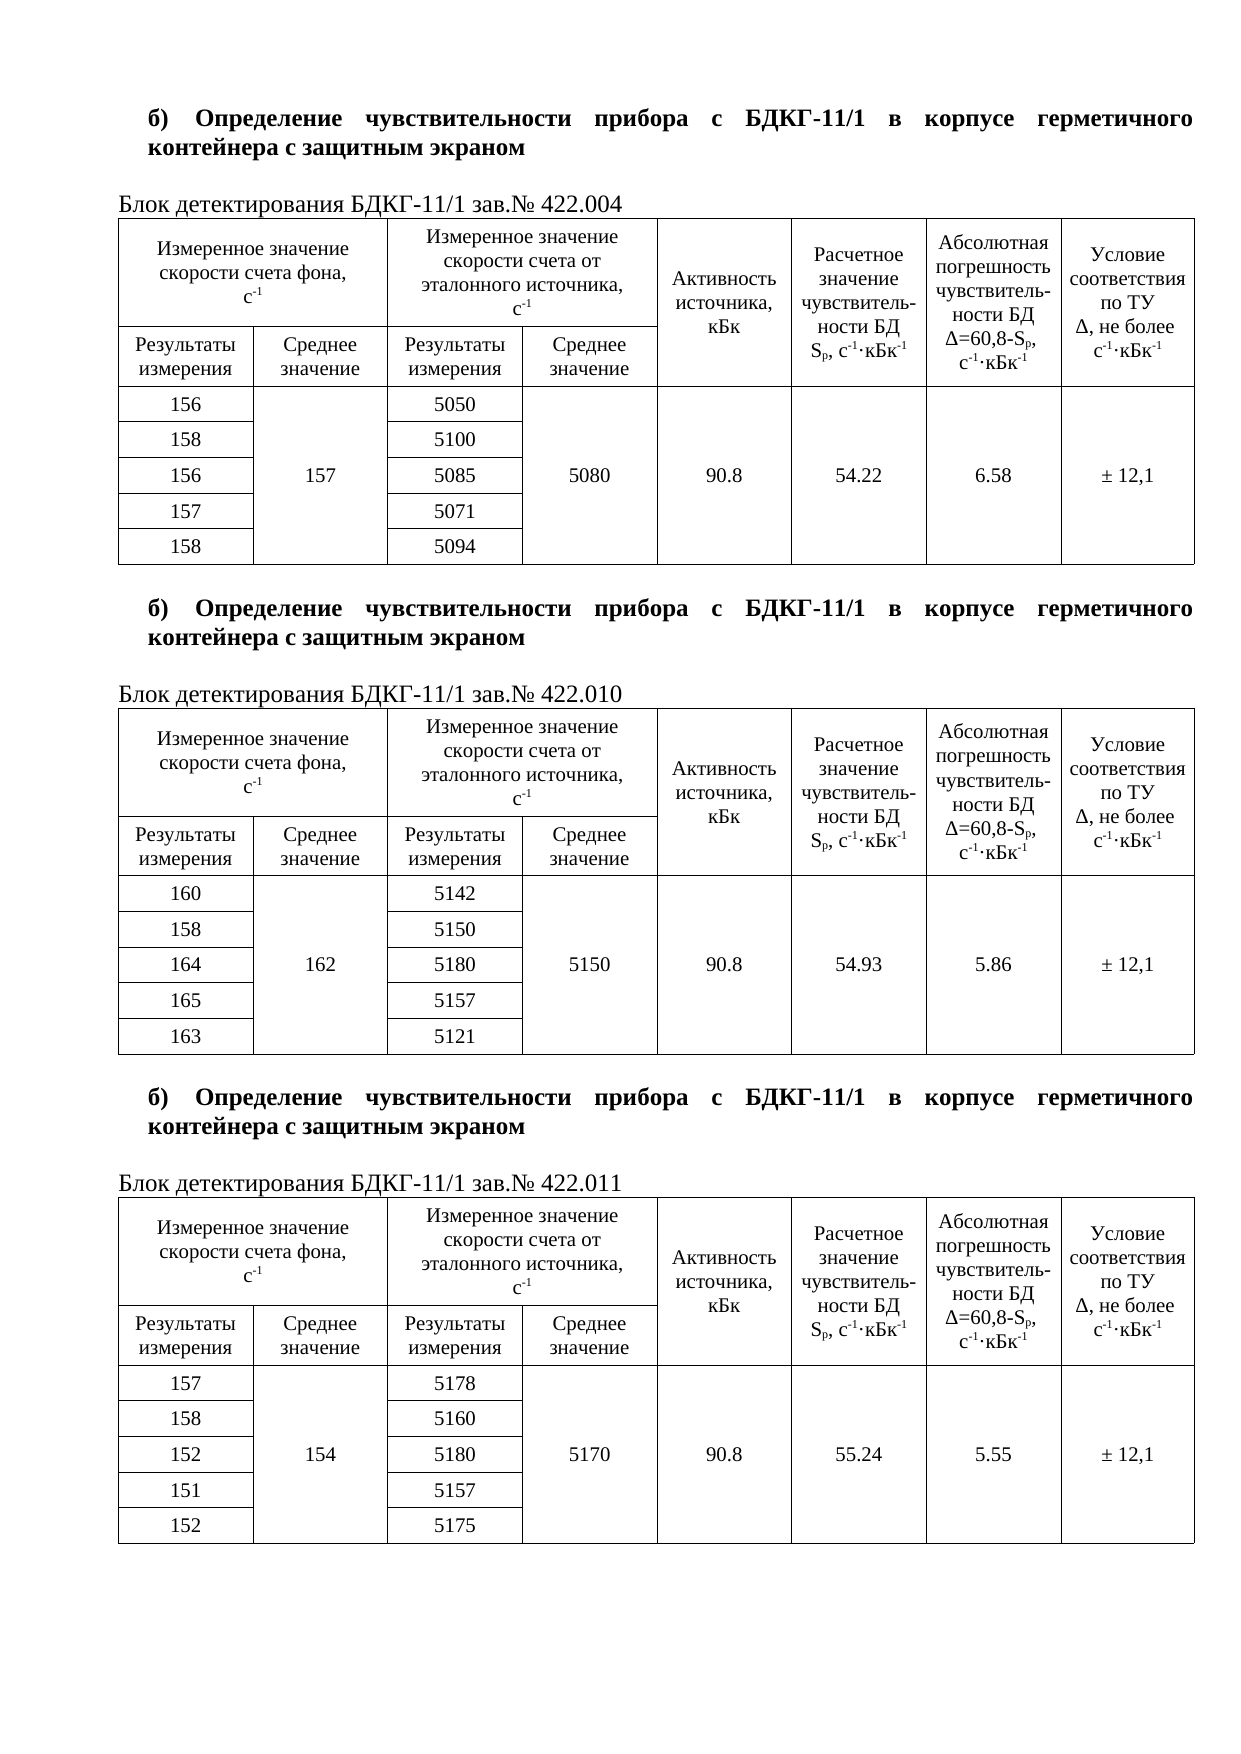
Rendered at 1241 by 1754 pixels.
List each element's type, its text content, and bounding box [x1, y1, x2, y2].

table_cell 5094 [388, 529, 522, 564]
table_cell 6,58 [927, 387, 1061, 564]
table_header Расчетное значение чувствитель-ности БД Sp, с-1·кБк-1 [792, 709, 926, 875]
table_cell 163 [119, 1019, 253, 1053]
table_cell 154 [254, 1366, 387, 1543]
table_cell Среднее значение [523, 327, 657, 386]
table_cell 157 [254, 387, 387, 564]
table_cell 5142 [388, 876, 522, 911]
table_cell Результаты измерения [388, 327, 522, 386]
list б) Определение чувствительности прибора с БДКГ-11/1 в корпусе герметичного контейнера с защитным экраном [148, 103, 1194, 161]
table_cell Результаты измерения [119, 327, 253, 386]
table_header Расчетное значение чувствитель-ности БД Sp, с-1·кБк-1 [792, 1198, 926, 1365]
table_cell 5150 [523, 876, 657, 1053]
table_cell 5180 [388, 1437, 522, 1472]
table_cell 158 [119, 912, 253, 947]
table_cell 158 [119, 422, 253, 457]
table_cell Среднее значение [523, 817, 657, 875]
table_cell 90,8 [658, 387, 791, 564]
table_cell 162 [254, 876, 387, 1053]
list б) Определение чувствительности прибора с БДКГ-11/1 в корпусе герметичного контейнера с защитным экраном [148, 593, 1194, 650]
table_cell Результаты измерения [388, 817, 522, 875]
table_cell 5050 [388, 387, 522, 421]
table_cell 90,8 [658, 876, 791, 1053]
table_cell 151 [119, 1473, 253, 1507]
table_cell Среднее значение [254, 327, 387, 386]
table_cell 90,8 [658, 1366, 791, 1543]
table_header Измеренное значение скорости счета от эталонного источника, с-1 [388, 709, 657, 816]
table_cell Среднее значение [254, 817, 387, 875]
table_cell 164 [119, 948, 253, 982]
table_header Измеренное значение скорости счета фона, с-1 [119, 1198, 387, 1305]
text Блок детектирования БДКГ-11/1 зав.№ 422.010 [118, 679, 1194, 708]
table_header Абсолютная погрешность чувствитель-ности БД Δ=60,8-Sp, с-1·кБк-1 [927, 709, 1061, 875]
table_cell 157 [119, 494, 253, 528]
table_cell 5157 [388, 983, 522, 1018]
table_header Измеренное значение скорости счета фона, с-1 [119, 709, 387, 816]
table_cell 5100 [388, 422, 522, 457]
table_header Абсолютная погрешность чувствитель-ности БД Δ=60,8-Sp, с-1·кБк-1 [927, 219, 1061, 386]
table_header Абсолютная погрешность чувствитель-ности БД Δ=60,8-Sp, с-1·кБк-1 [927, 1198, 1061, 1365]
table_cell 5,86 [927, 876, 1061, 1053]
table_cell 160 [119, 876, 253, 911]
table_cell Результаты измерения [388, 1306, 522, 1365]
table_cell 5178 [388, 1366, 522, 1400]
table_cell Среднее значение [523, 1306, 657, 1365]
table_header Условие соответствия по ТУ Δ, не более с-1·кБк-1 [1062, 1198, 1194, 1365]
table_cell 156 [119, 458, 253, 493]
table_header Условие соответствия по ТУ Δ, не более с-1·кБк-1 [1062, 709, 1194, 875]
table_header Расчетное значение чувствитель-ности БД Sp, с-1·кБк-1 [792, 219, 926, 386]
table_cell ± 12,1 [1062, 876, 1194, 1053]
table_cell Результаты измерения [119, 1306, 253, 1365]
table_cell ± 12,1 [1062, 387, 1194, 564]
table_cell 5180 [388, 948, 522, 982]
table_cell 5170 [523, 1366, 657, 1543]
table_cell 5,55 [927, 1366, 1061, 1543]
text Блок детектирования БДКГ-11/1 зав.№ 422.011 [118, 1168, 1194, 1197]
table_cell 158 [119, 1401, 253, 1436]
table_cell 5157 [388, 1473, 522, 1507]
list б) Определение чувствительности прибора с БДКГ-11/1 в корпусе герметичного контейнера с защитным экраном [148, 1082, 1194, 1140]
table_cell 55,24 [792, 1366, 926, 1543]
table_cell 5080 [523, 387, 657, 564]
table_cell 5160 [388, 1401, 522, 1436]
table_cell 54,22 [792, 387, 926, 564]
table_cell Результаты измерения [119, 817, 253, 875]
table_cell 5071 [388, 494, 522, 528]
table_header Измеренное значение скорости счета от эталонного источника, с-1 [388, 1198, 657, 1305]
table_header Условие соответствия по ТУ Δ, не более с-1·кБк-1 [1062, 219, 1194, 386]
table_cell 5121 [388, 1019, 522, 1053]
text Блок детектирования БДКГ-11/1 зав.№ 422.004 [118, 189, 1194, 218]
table_cell 158 [119, 529, 253, 564]
table_header Измеренное значение скорости счета от эталонного источника, с-1 [388, 219, 657, 326]
table_cell 5150 [388, 912, 522, 947]
table_cell 165 [119, 983, 253, 1018]
table_header Активность источника, кБк [658, 709, 791, 875]
table_cell 152 [119, 1508, 253, 1543]
table_cell 156 [119, 387, 253, 421]
table_header Активность источника, кБк [658, 219, 791, 386]
table_cell 5085 [388, 458, 522, 493]
table_cell 54,93 [792, 876, 926, 1053]
table_header Измеренное значение скорости счета фона, с-1 [119, 219, 387, 326]
table_cell ± 12,1 [1062, 1366, 1194, 1543]
table_cell 157 [119, 1366, 253, 1400]
table_header Активность источника, кБк [658, 1198, 791, 1365]
table_cell Среднее значение [254, 1306, 387, 1365]
table_cell 152 [119, 1437, 253, 1472]
table_cell 5175 [388, 1508, 522, 1543]
